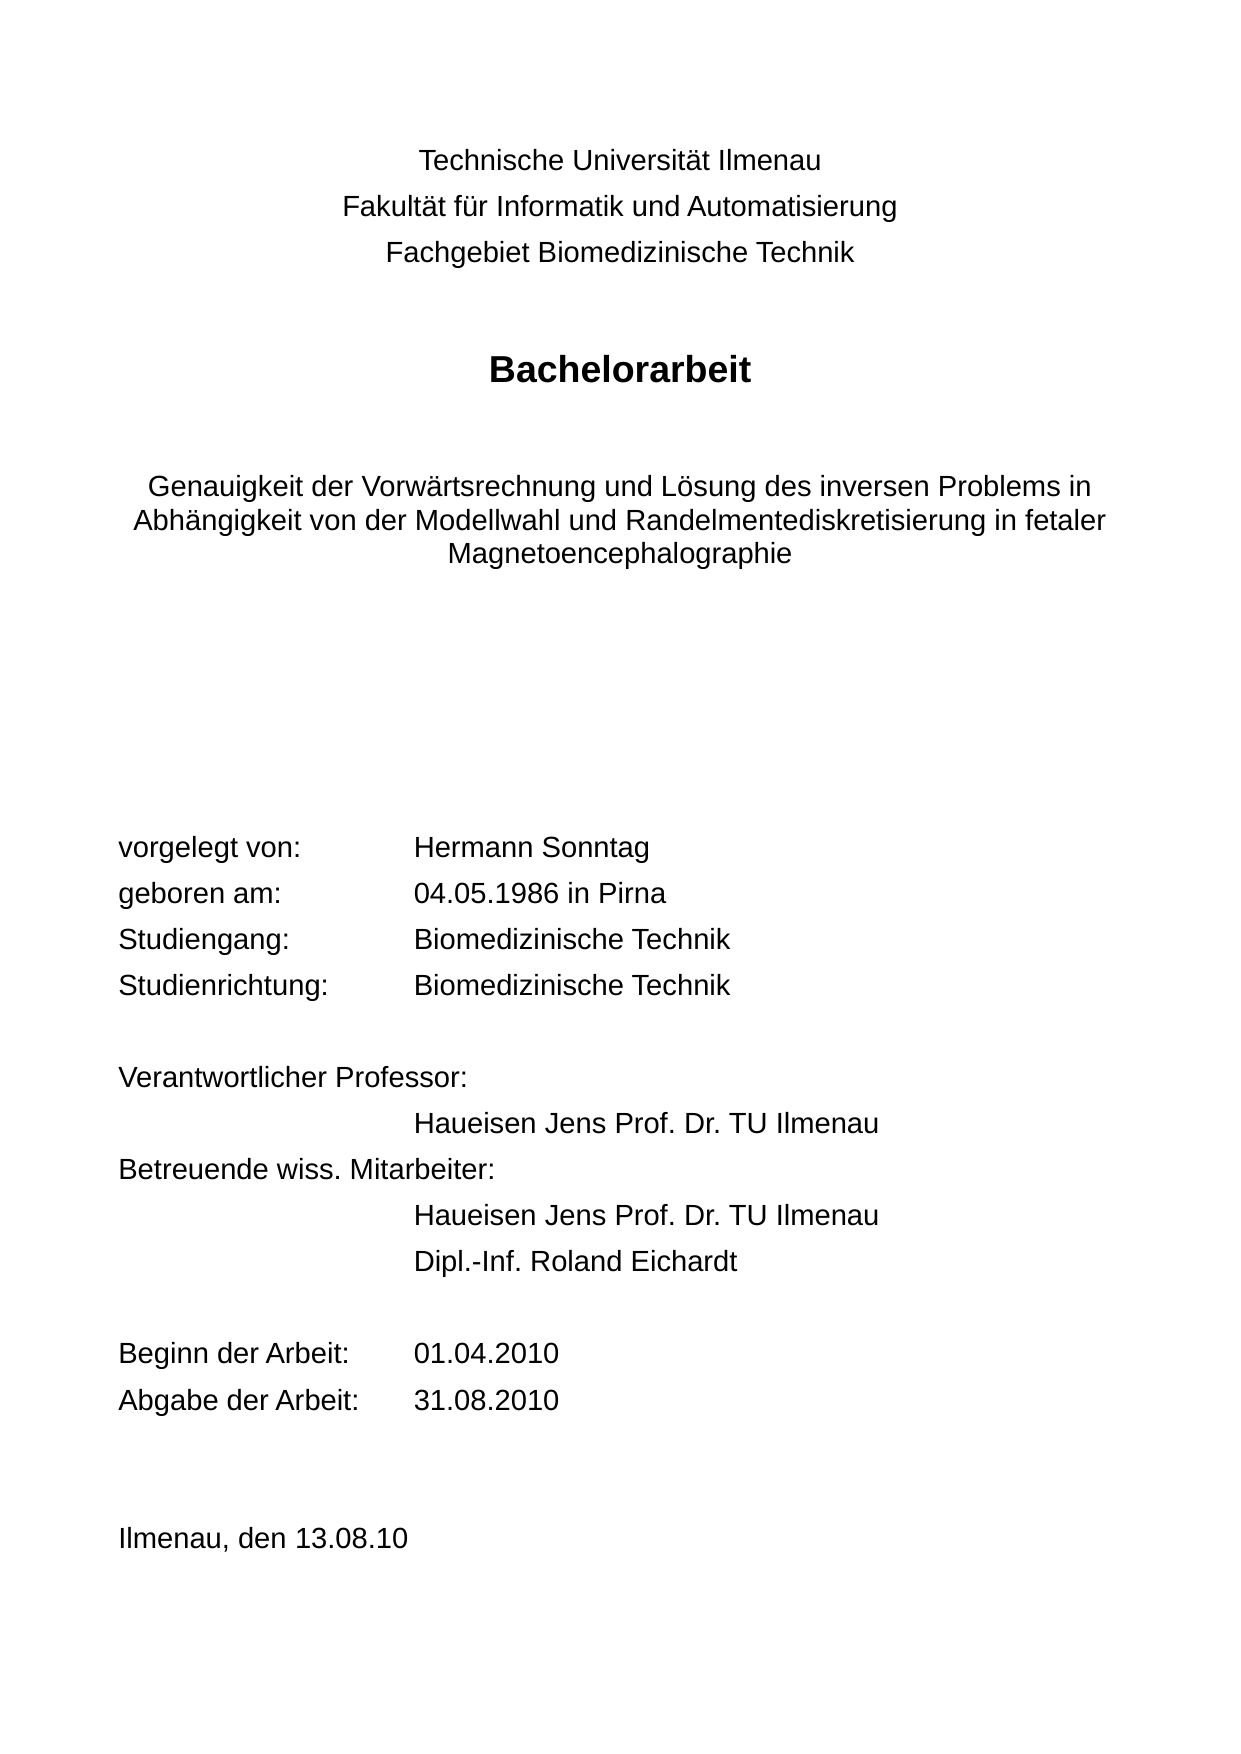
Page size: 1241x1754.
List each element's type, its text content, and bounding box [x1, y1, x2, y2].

text Ilmenau, den 13.08.10 [118, 1521, 1122, 1554]
text Fakultät für Informatik und Automatisierung [118, 189, 1122, 223]
text geboren am: 04.05.1986 in Pirna [118, 876, 1122, 909]
subtitle Bachelorarbeit [118, 347, 1122, 391]
subtitle Technische Universität Ilmenau [118, 143, 1122, 177]
text Betreuende wiss. Mitarbeiter: [118, 1152, 1122, 1186]
text Studiengang: Biomedizinische Technik [118, 922, 1122, 956]
text Haueisen Jens Prof. Dr. TU Ilmenau [118, 1198, 1122, 1232]
subtitle Genauigkeit der Vorwärtsrechnung und Lösung des inversen Problems in Abhängigkeit von der Modellwahl und Randelmentediskretisierung in fetaler Magnetoencephalographie [118, 469, 1122, 570]
text Fachgebiet Biomedizinische Technik [118, 235, 1122, 269]
text Haueisen Jens Prof. Dr. TU Ilmenau [118, 1106, 1122, 1140]
text Beginn der Arbeit: 01.04.2010 [118, 1336, 1122, 1370]
text vorgelegt von: Hermann Sonntag [118, 830, 1122, 863]
text Studienrichtung: Biomedizinische Technik [118, 968, 1122, 1002]
text Dipl.-Inf. Roland Eichardt [118, 1244, 1122, 1278]
text Verantwortlicher Professor: [118, 1060, 1122, 1094]
text Abgabe der Arbeit: 31.08.2010 [118, 1382, 1122, 1416]
